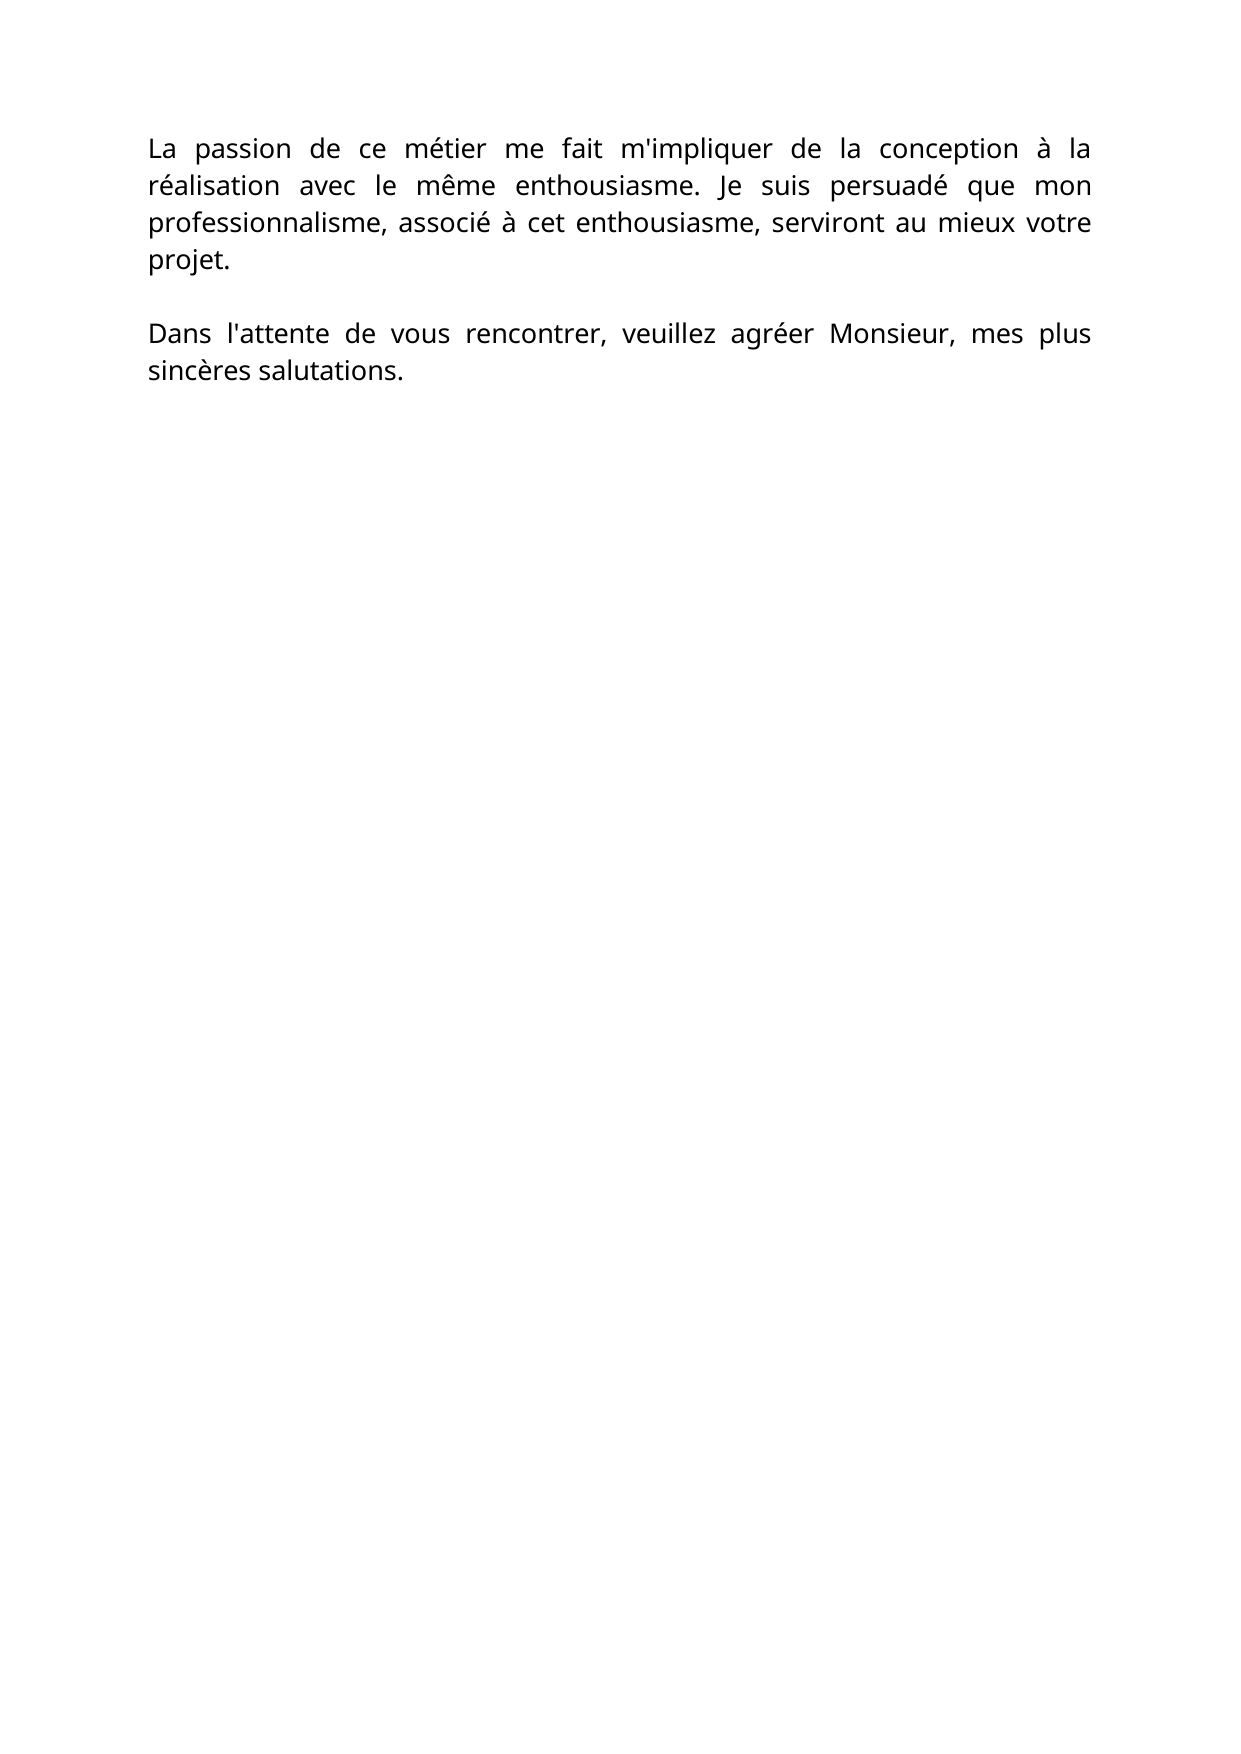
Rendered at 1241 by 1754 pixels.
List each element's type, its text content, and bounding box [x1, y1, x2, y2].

text La passion de ce métier me fait m'impliquer de la conception à la réalisation avec le même enthousiasme. Je suis persuadé que mon professionnalisme, associé à cet enthousiasme, serviront au mieux votre projet. [148, 130, 1092, 278]
text Dans l'attente de vous rencontrer, veuillez agréer Monsieur, mes plus sincères salutations. [148, 315, 1092, 389]
